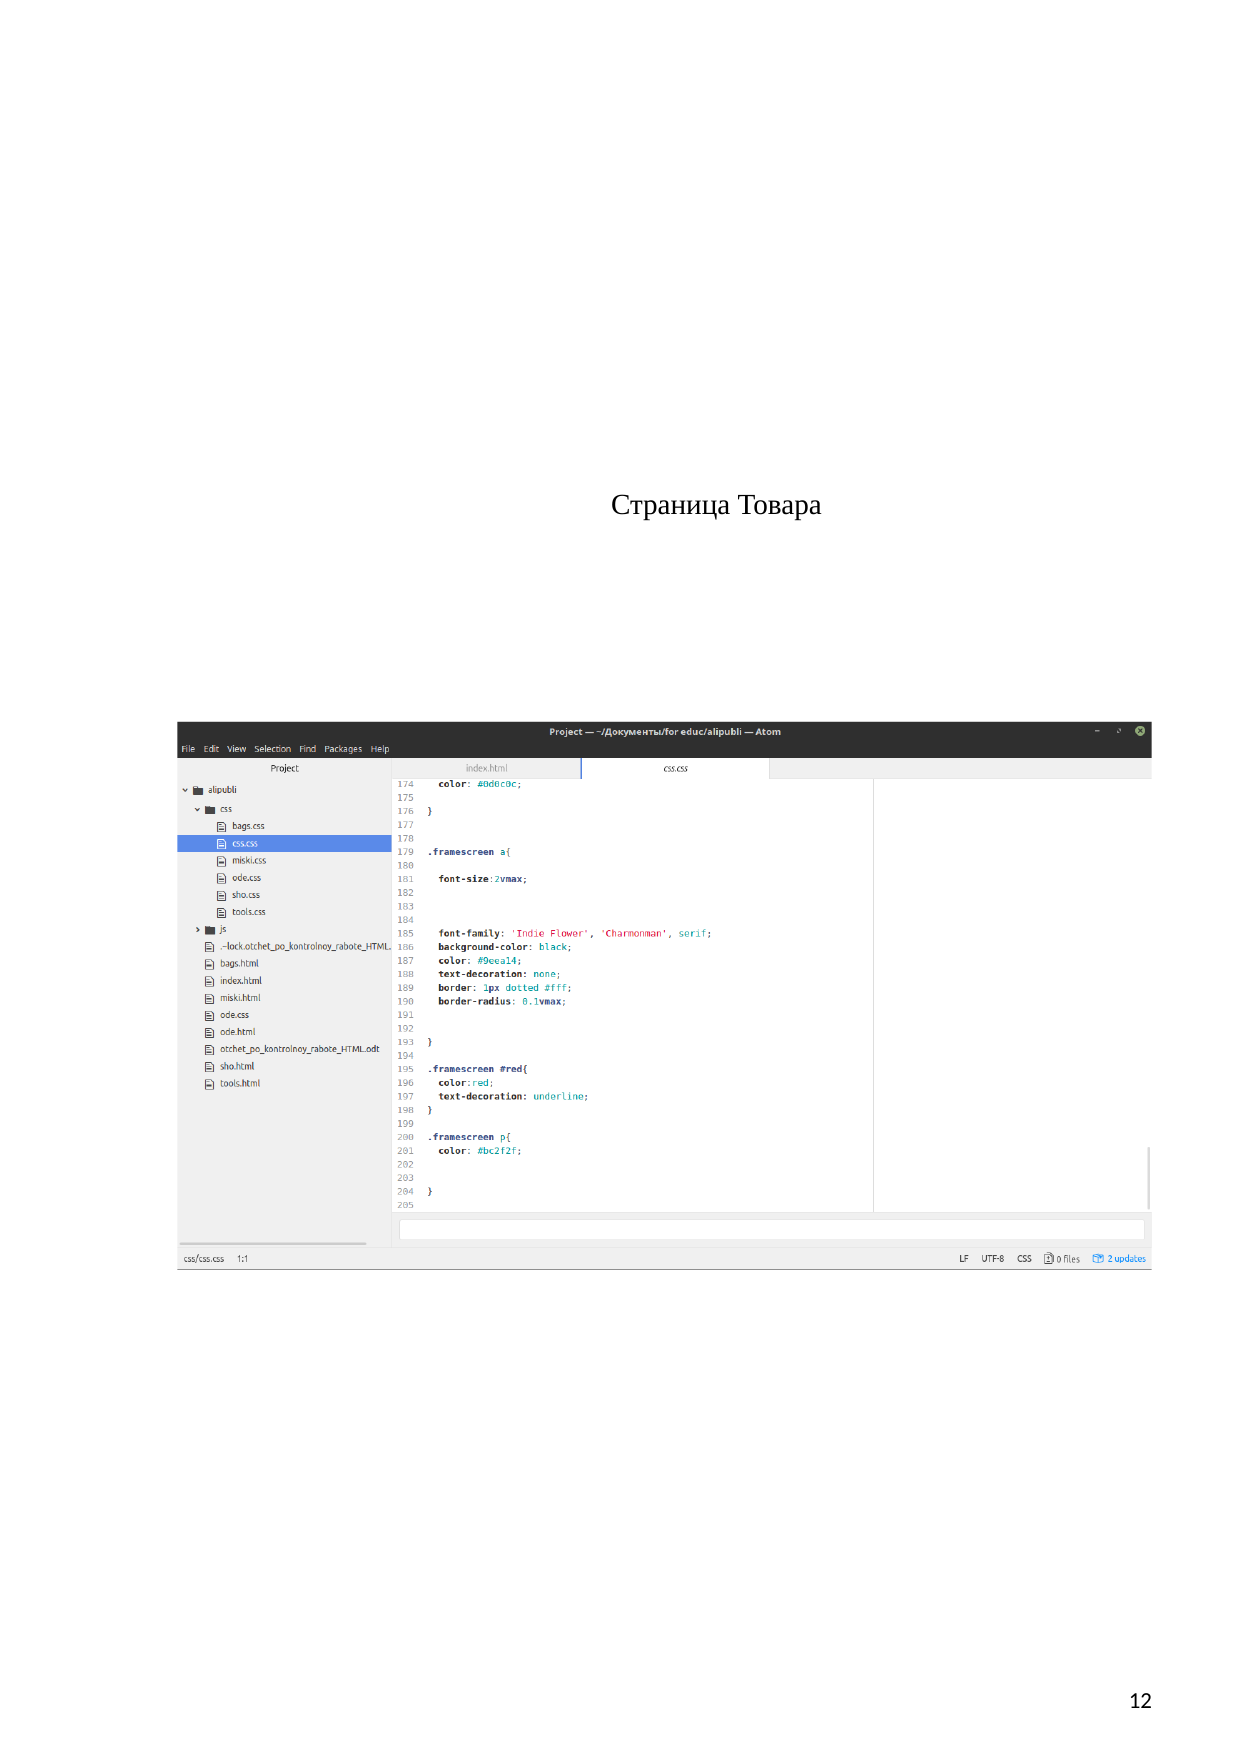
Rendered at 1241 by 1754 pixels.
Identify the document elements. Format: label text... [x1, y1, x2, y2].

picture [177, 721, 1152, 1270]
text Страница Товара [177, 487, 1152, 521]
